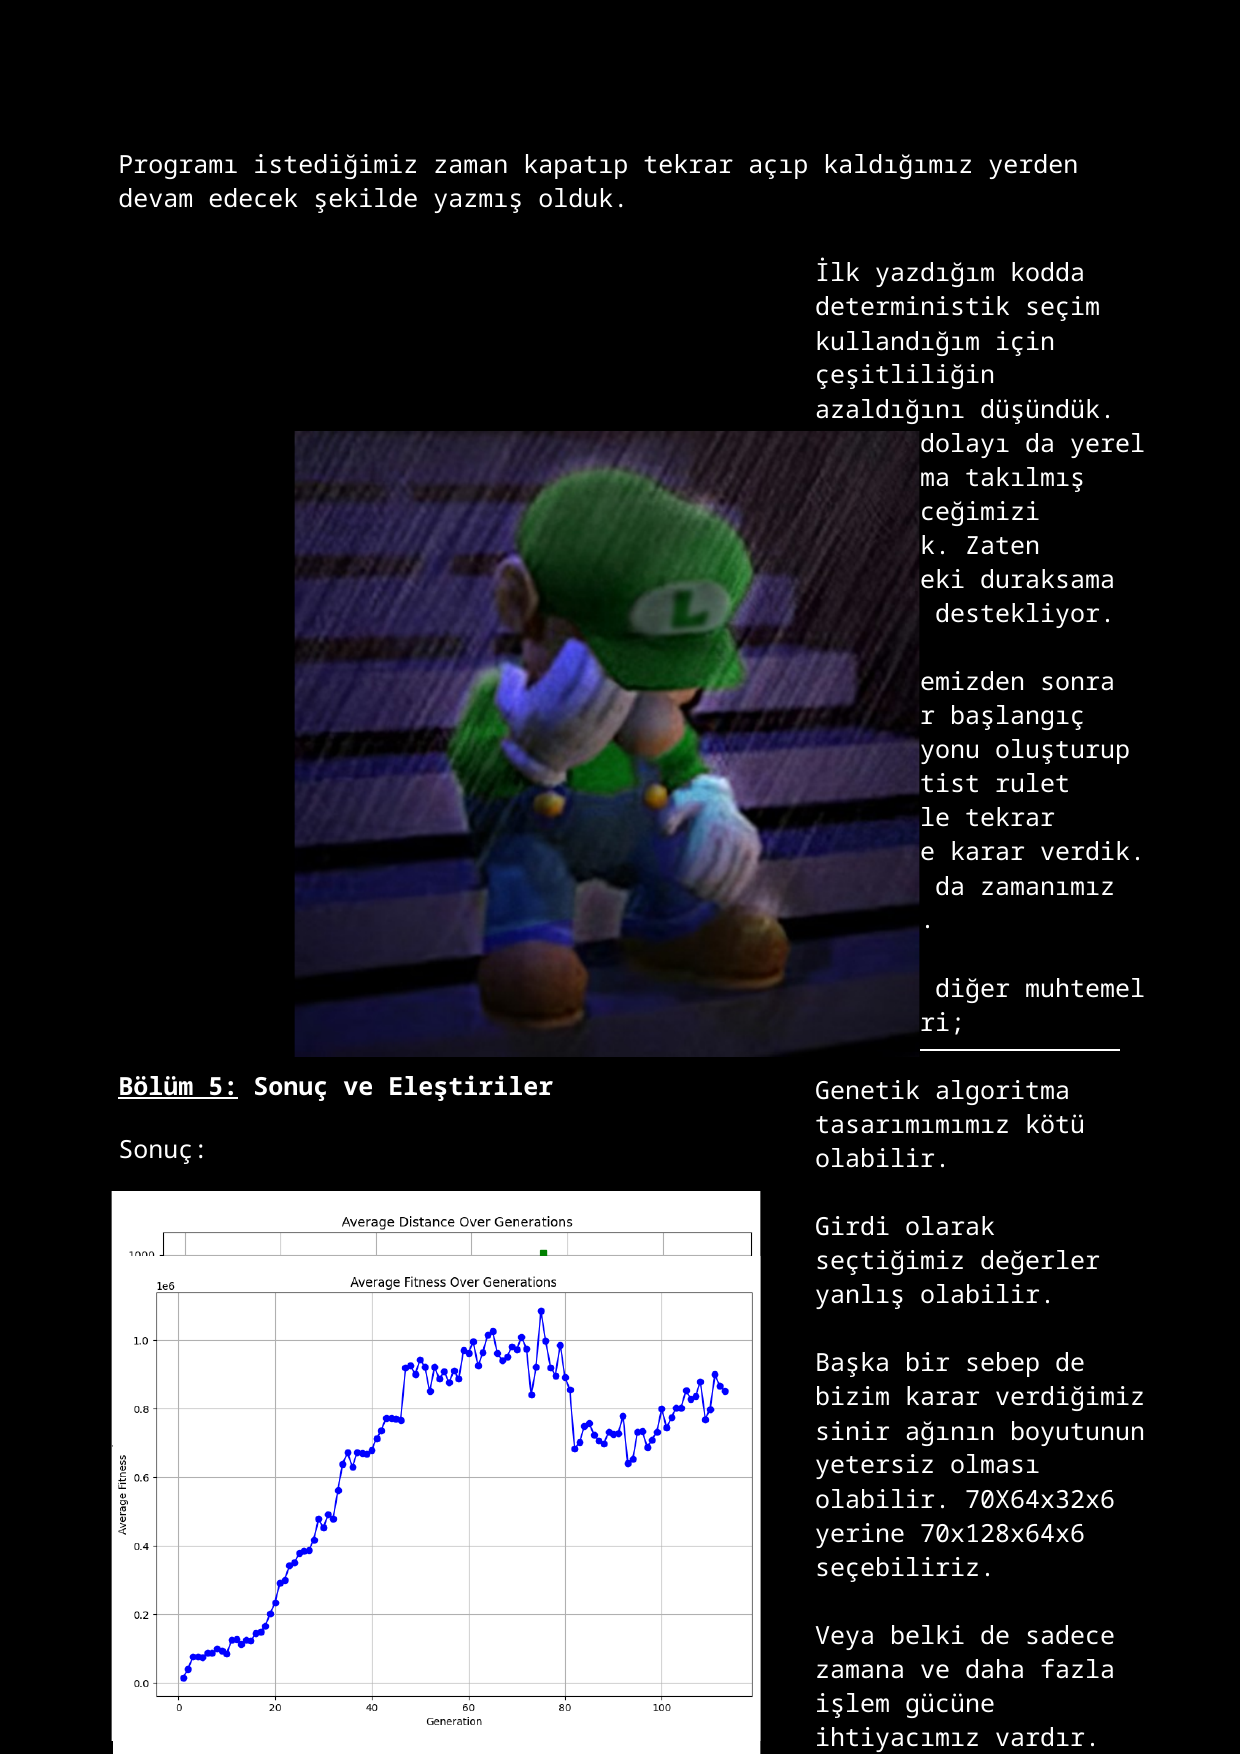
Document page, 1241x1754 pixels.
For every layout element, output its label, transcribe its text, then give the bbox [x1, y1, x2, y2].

text Programı istediğimiz zaman kapatıp tekrar açıp kaldığımız yerden devam edecek şekilde yazmış olduk. [118, 147, 1122, 215]
picture [294, 431, 920, 1057]
text Sonuç: [118, 1131, 1122, 1165]
text Bölüm 5: Sonuç ve Eleştiriler [118, 1068, 1122, 1103]
picture [111, 1191, 761, 1754]
